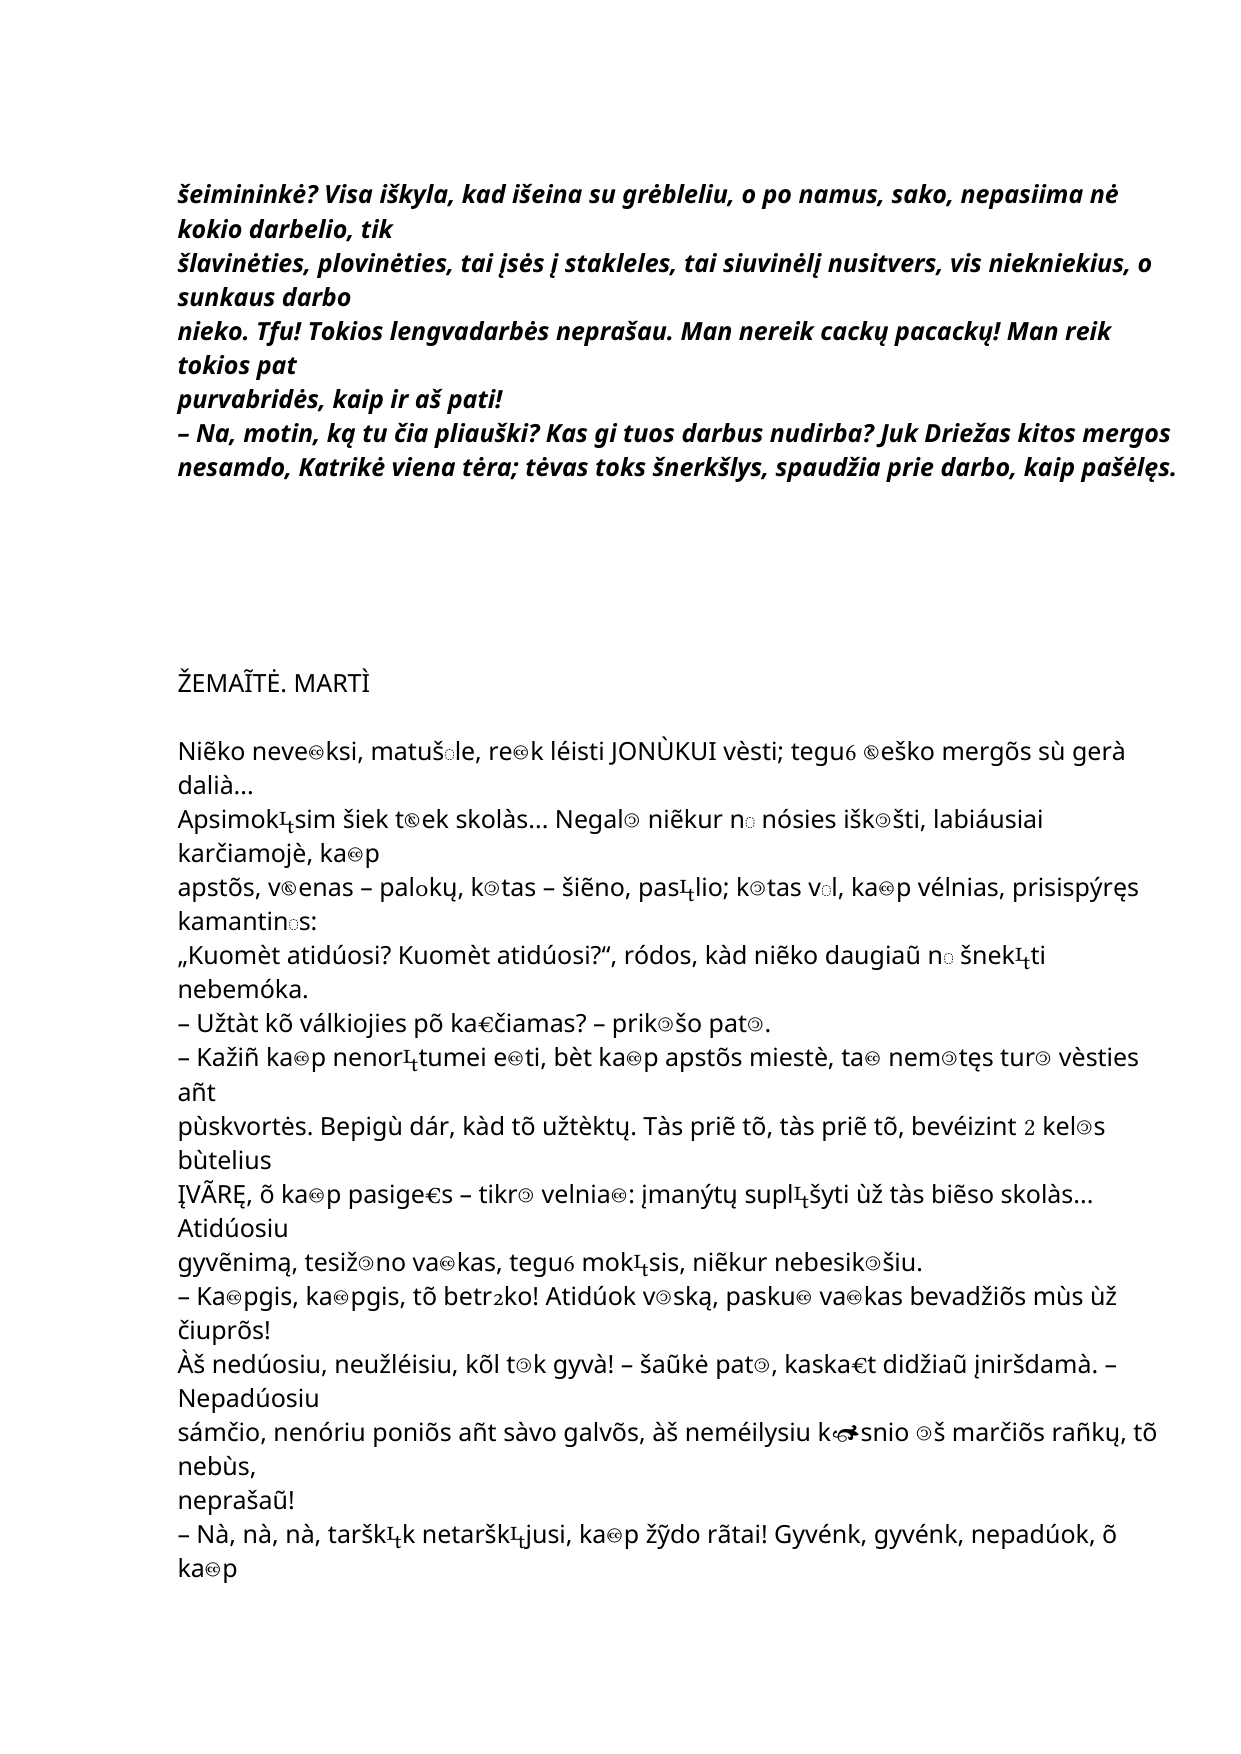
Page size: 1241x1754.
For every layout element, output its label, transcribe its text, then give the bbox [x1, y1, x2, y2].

text – Nà, nà, nà, tarškk netarškjusi, kap žỹdo rãtai! Gyvénk, gyvénk, nepadúok, õ kap [177, 1517, 1181, 1585]
text šlavinėties, plovinėties, tai įsės į stakleles, tai siuvinėlį nusitvers, vis niekniekius, o sunkaus darbo [177, 245, 1181, 313]
text Niẽko neveksi, matušle, rek léisti JONÙKUI vèsti; tegu eško mergõs sù gerà dalià... [177, 733, 1181, 802]
text – Užtàt kõ válkiojies põ kačiamas? – prikšo pat. [177, 1006, 1181, 1040]
text ĮVÃRĘ, õ kap pasiges – tikr velnia: įmanýtų suplšyti ùž tàs biẽso skolàs... Atidúosiu [177, 1176, 1181, 1244]
text nieko. Tfu! Tokios lengvadarbės neprašau. Man nereik cackų pacackų! Man reik tokios pat [177, 313, 1181, 382]
text sámčio, nenóriu poniõs añt sàvo galvõs, àš neméilysiu ksnio š marčiõs rañkų, tõ nebùs, [177, 1415, 1181, 1483]
text Apsimoksim šiek tek skolàs... Negal niẽkur n nósies iškšti, labiáusiai karčiamojè, kap [177, 802, 1181, 870]
text – Kapgis, kapgis, tõ betrko! Atidúok vską, pasku vakas bevadžiõs mùs ùž čiuprõs! [177, 1278, 1181, 1347]
text neprašaũ! [177, 1483, 1181, 1517]
text šeimininkė? Visa iškyla, kad išeina su grėbleliu, o po namus, sako, nepasiima nė kokio darbelio, tik [177, 177, 1181, 245]
text – Kažiñ kap nenortumei eti, bèt kap apstõs miestè, ta nemtęs tur vèsties añt [177, 1040, 1181, 1108]
text pùskvortės. Bepigù dár, kàd tõ užtèktų. Tàs priẽ tõ, tàs priẽ tõ, bevéizint  kels bùtelius [177, 1108, 1181, 1176]
text apstõs, venas – palkų, ktas – šiẽno, paslio; ktas vl, kap vélnias, prisispýręs kamantins: [177, 870, 1181, 938]
text ŽEMAĨTĖ. MARTÌ [177, 665, 1181, 699]
text nesamdo, Katrikė viena tėra; tėvas toks šnerkšlys, spaudžia prie darbo, kaip pašėlęs. [177, 450, 1181, 484]
text – Na, motin, ką tu čia pliauški? Kas gi tuos darbus nudirba? Juk Driežas kitos mergos [177, 416, 1181, 450]
text Àš nedúosiu, neužléisiu, kõl tk gyvà! – šaũkė pat, kaskat didžiaũ įniršdamà. – Nepadúosiu [177, 1347, 1181, 1415]
text gyvẽnimą, tesižno vakas, tegu moksis, niẽkur nebesikšiu. [177, 1244, 1181, 1278]
text „Kuomèt atidúosi? Kuomèt atidúosi?“, ródos, kàd niẽko daugiaũ n šnekti nebemóka. [177, 938, 1181, 1006]
text purvabridės, kaip ir aš pati! [177, 382, 1181, 416]
